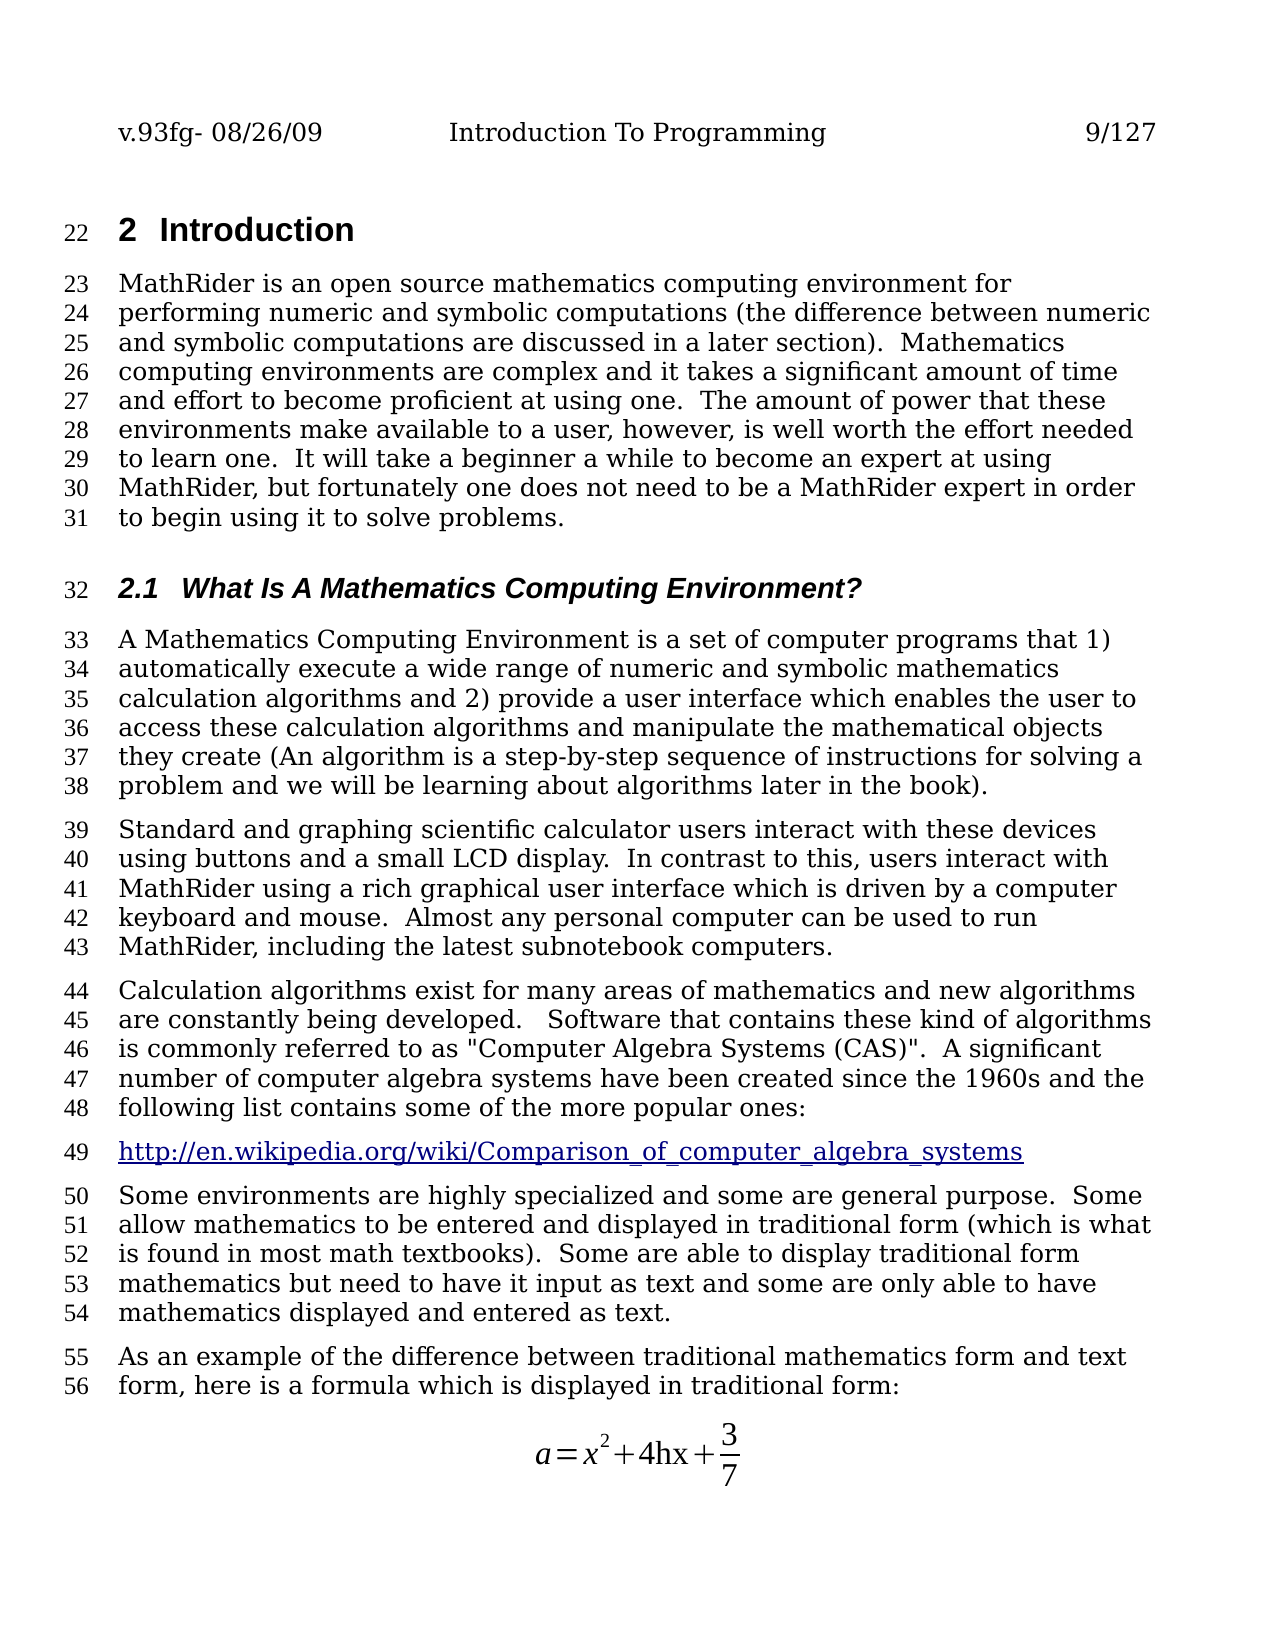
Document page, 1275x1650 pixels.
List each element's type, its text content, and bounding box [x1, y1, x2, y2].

subtitle Introduction [118, 210, 1157, 248]
text As an example of the difference between traditional mathematics form and text form, here is a formula which is displayed in traditional form: [118, 1342, 1157, 1400]
text A Mathematics Computing Environment is a set of computer programs that 1) automatically execute a wide range of numeric and symbolic mathematics calculation algorithms and 2) provide a user interface which enables the user to access these calculation algorithms and manipulate the mathematical objects they create (An algorithm is a step-by-step sequence of instructions for solving a problem and we will be learning about algorithms later in the book). [118, 625, 1157, 800]
text http://en.wikipedia.org/wiki/Comparison_of_computer_algebra_systems [118, 1137, 1157, 1166]
subtitle What Is A Mathematics Computing Environment? [118, 571, 1157, 604]
text Calculation algorithms exist for many areas of mathematics and new algorithms are constantly being developed. Software that contains these kind of algorithms is commonly referred to as "Computer Algebra Systems (CAS)". A significant number of computer algebra systems have been created since the 1960s and the following list contains some of the more popular ones: [118, 976, 1157, 1122]
text Some environments are highly specialized and some are general purpose. Some allow mathematics to be entered and displayed in traditional form (which is what is found in most math textbooks). Some are able to display traditional form mathematics but need to have it input as text and some are only able to have mathematics displayed and entered as text. [118, 1181, 1157, 1327]
text Standard and graphing scientific calculator users interact with these devices using buttons and a small LCD display. In contrast to this, users interact with MathRider using a rich graphical user interface which is driven by a computer keyboard and mouse. Almost any personal computer can be used to run MathRider, including the latest subnotebook computers. [118, 815, 1157, 961]
text MathRider is an open source mathematics computing environment for performing numeric and symbolic computations (the difference between numeric and symbolic computations are discussed in a later section). Mathematics computing environments are complex and it takes a significant amount of time and effort to become proficient at using one. The amount of power that these environments make available to a user, however, is well worth the effort needed to learn one. It will take a beginner a while to become an expert at using MathRider, but fortunately one does not need to be a MathRider expert in order to begin using it to solve problems. [118, 269, 1157, 532]
